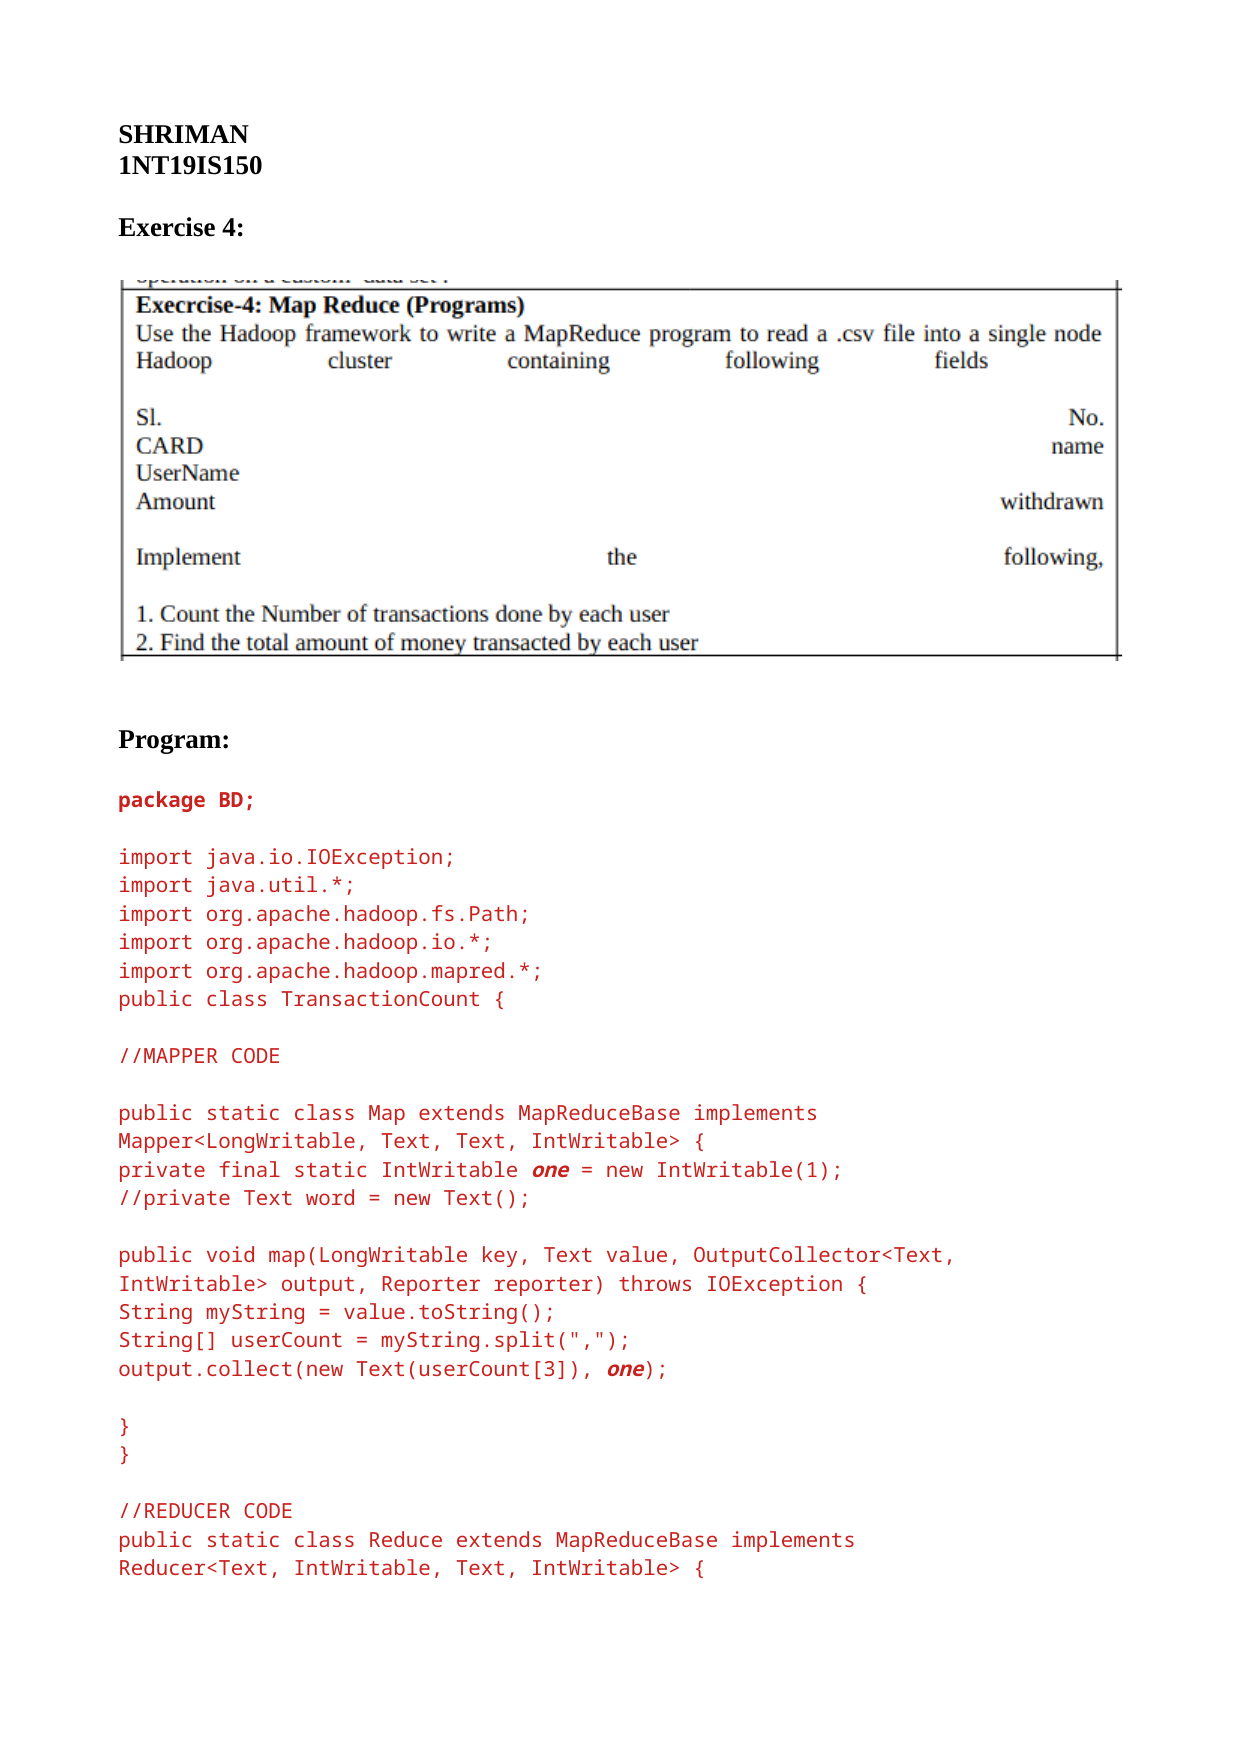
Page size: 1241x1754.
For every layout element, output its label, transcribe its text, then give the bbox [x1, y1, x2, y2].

text IntWritable> output, Reporter reporter) throws IOException { [118, 1269, 1122, 1297]
text package BD; [118, 785, 1122, 814]
text public static class Map extends MapReduceBase implements [118, 1098, 1122, 1127]
text import java.util.*; [118, 871, 1122, 899]
text SHRIMAN [118, 118, 1122, 149]
text import org.apache.hadoop.io.*; [118, 927, 1122, 956]
text Mapper<LongWritable, Text, Text, IntWritable> { [118, 1127, 1122, 1155]
text //private Text word = new Text(); [118, 1183, 1122, 1212]
text import org.apache.hadoop.mapred.*; [118, 956, 1122, 984]
text //MAPPER CODE [118, 1041, 1122, 1070]
text public static class Reduce extends MapReduceBase implements [118, 1525, 1122, 1553]
text private final static IntWritable one = new IntWritable(1); [118, 1155, 1122, 1183]
text output.collect(new Text(userCount[3]), one); [118, 1354, 1122, 1382]
text Reducer<Text, IntWritable, Text, IntWritable> { [118, 1553, 1122, 1582]
text } [118, 1411, 1122, 1439]
text Program: [118, 723, 1122, 754]
text 1NT19IS150 [118, 149, 1122, 180]
text public void map(LongWritable key, Text value, OutputCollector<Text, [118, 1240, 1122, 1269]
text String[] userCount = myString.split(","); [118, 1326, 1122, 1354]
text public class TransactionCount { [118, 984, 1122, 1013]
text import org.apache.hadoop.fs.Path; [118, 899, 1122, 927]
text //REDUCER CODE [118, 1496, 1122, 1525]
text import java.io.IOException; [118, 842, 1122, 871]
text Exercise 4: [118, 212, 1122, 243]
text String myString = value.toString(); [118, 1297, 1122, 1326]
picture [118, 280, 1123, 661]
text } [118, 1439, 1122, 1468]
